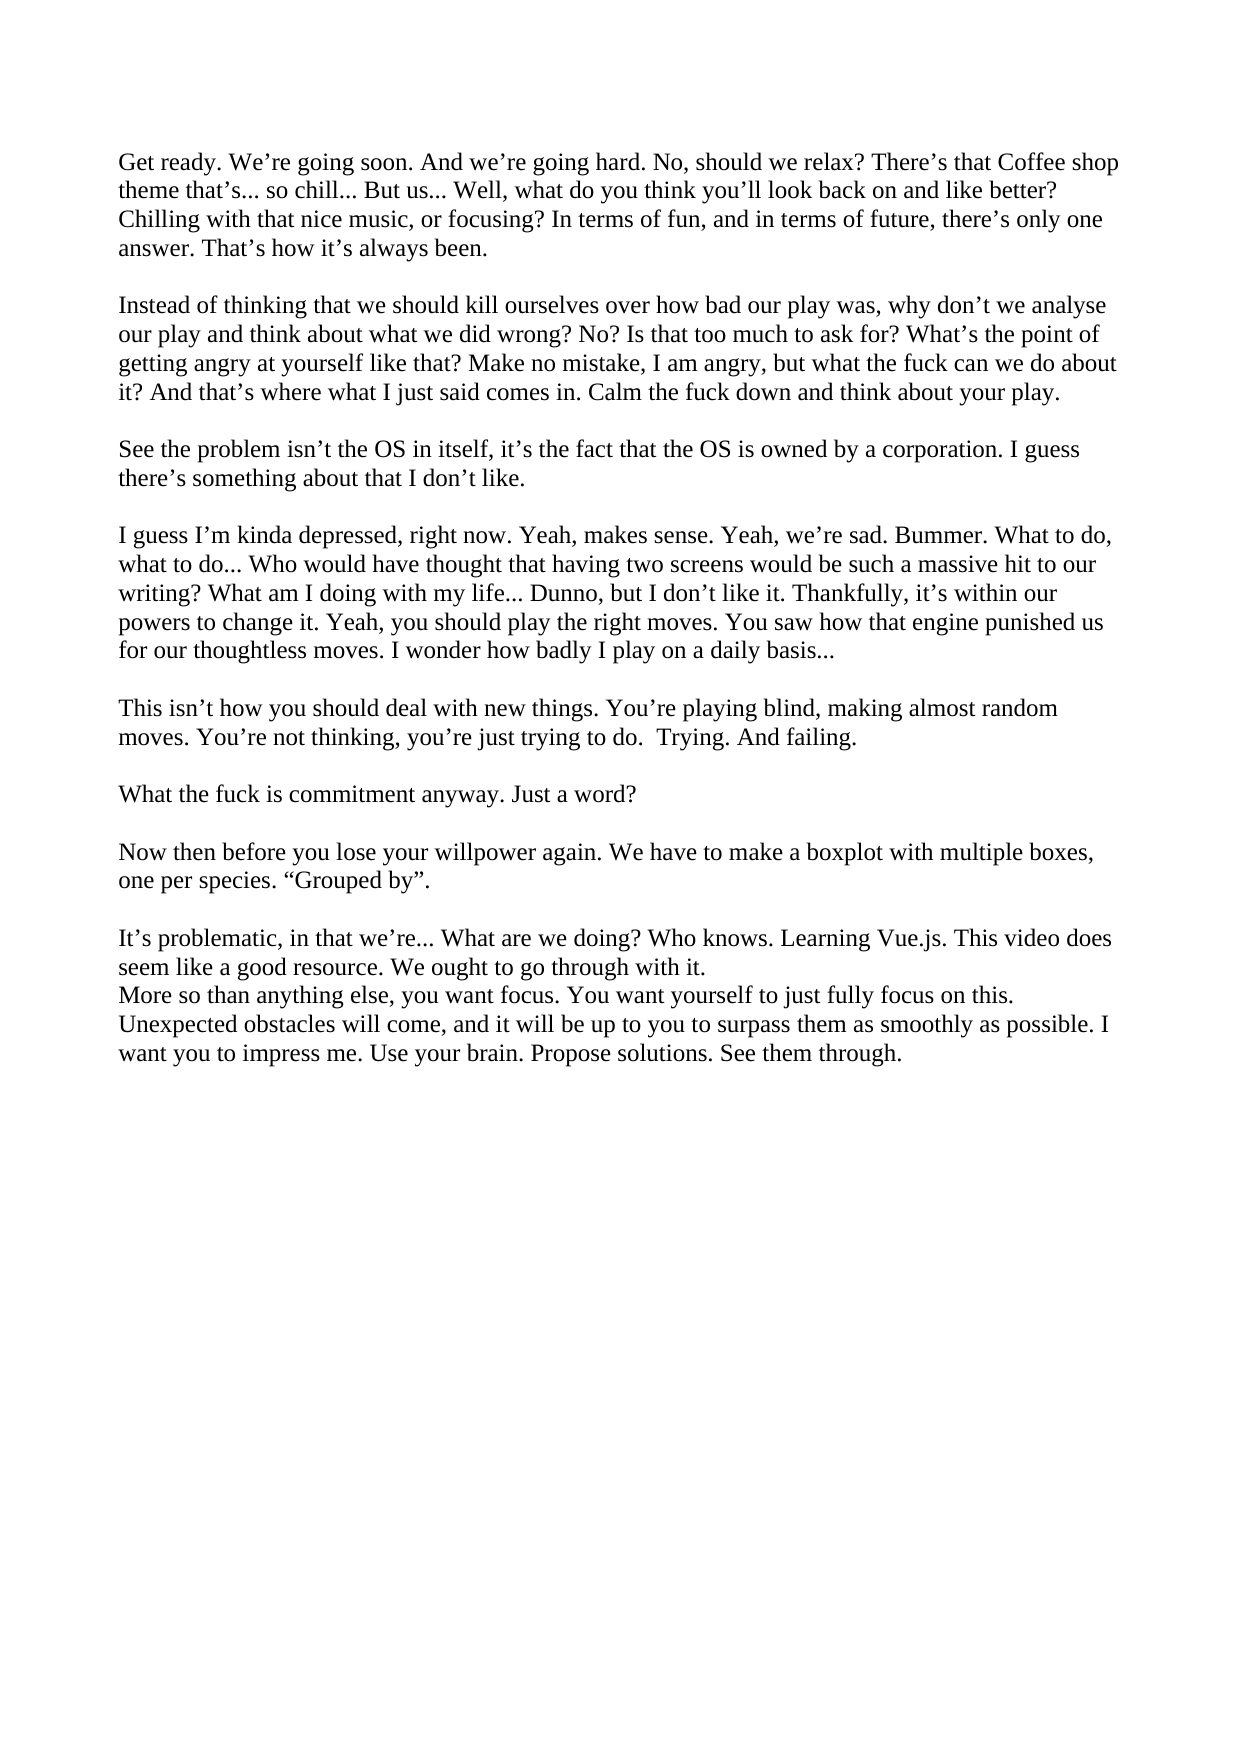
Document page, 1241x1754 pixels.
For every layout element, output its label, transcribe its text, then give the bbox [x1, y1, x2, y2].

text What the fuck is commitment anyway. Just a word? [118, 779, 1122, 808]
text Get ready. We’re going soon. And we’re going hard. No, should we relax? There’s that Coffee shop theme that’s... so chill... But us... Well, what do you think you’ll look back on and like better? Chilling with that nice music, or focusing? In terms of fun, and in terms of future, there’s only one answer. That’s how it’s always been. [118, 147, 1122, 262]
text Instead of thinking that we should kill ourselves over how bad our play was, why don’t we analyse our play and think about what we did wrong? No? Is that too much to ask for? What’s the point of getting angry at yourself like that? Make no mistake, I am angry, but what the fuck can we do about it? And that’s where what I just said comes in. Calm the fuck down and think about your play. [118, 291, 1122, 406]
text This isn’t how you should deal with new things. You’re playing blind, making almost random moves. You’re not thinking, you’re just trying to do. Trying. And failing. [118, 693, 1122, 751]
text Now then before you lose your willpower again. We have to make a boxplot with multiple boxes, one per species. “Grouped by”. [118, 837, 1122, 894]
text It’s problematic, in that we’re... What are we doing? Who knows. Learning Vue.js. This video does seem like a good resource. We ought to go through with it. [118, 923, 1122, 981]
text I guess I’m kinda depressed, right now. Yeah, makes sense. Yeah, we’re sad. Bummer. What to do, what to do... Who would have thought that having two screens would be such a massive hit to our writing? What am I doing with my life... Dunno, but I don’t like it. Thankfully, it’s within our powers to change it. Yeah, you should play the right moves. You saw how that engine punished us for our thoughtless moves. I wonder how badly I play on a daily basis... [118, 521, 1122, 664]
text More so than anything else, you want focus. You want yourself to just fully focus on this. Unexpected obstacles will come, and it will be up to you to surpass them as smoothly as possible. I want you to impress me. Use your brain. Propose solutions. See them through. [118, 981, 1122, 1067]
text See the problem isn’t the OS in itself, it’s the fact that the OS is owned by a corporation. I guess there’s something about that I don’t like. [118, 434, 1122, 492]
